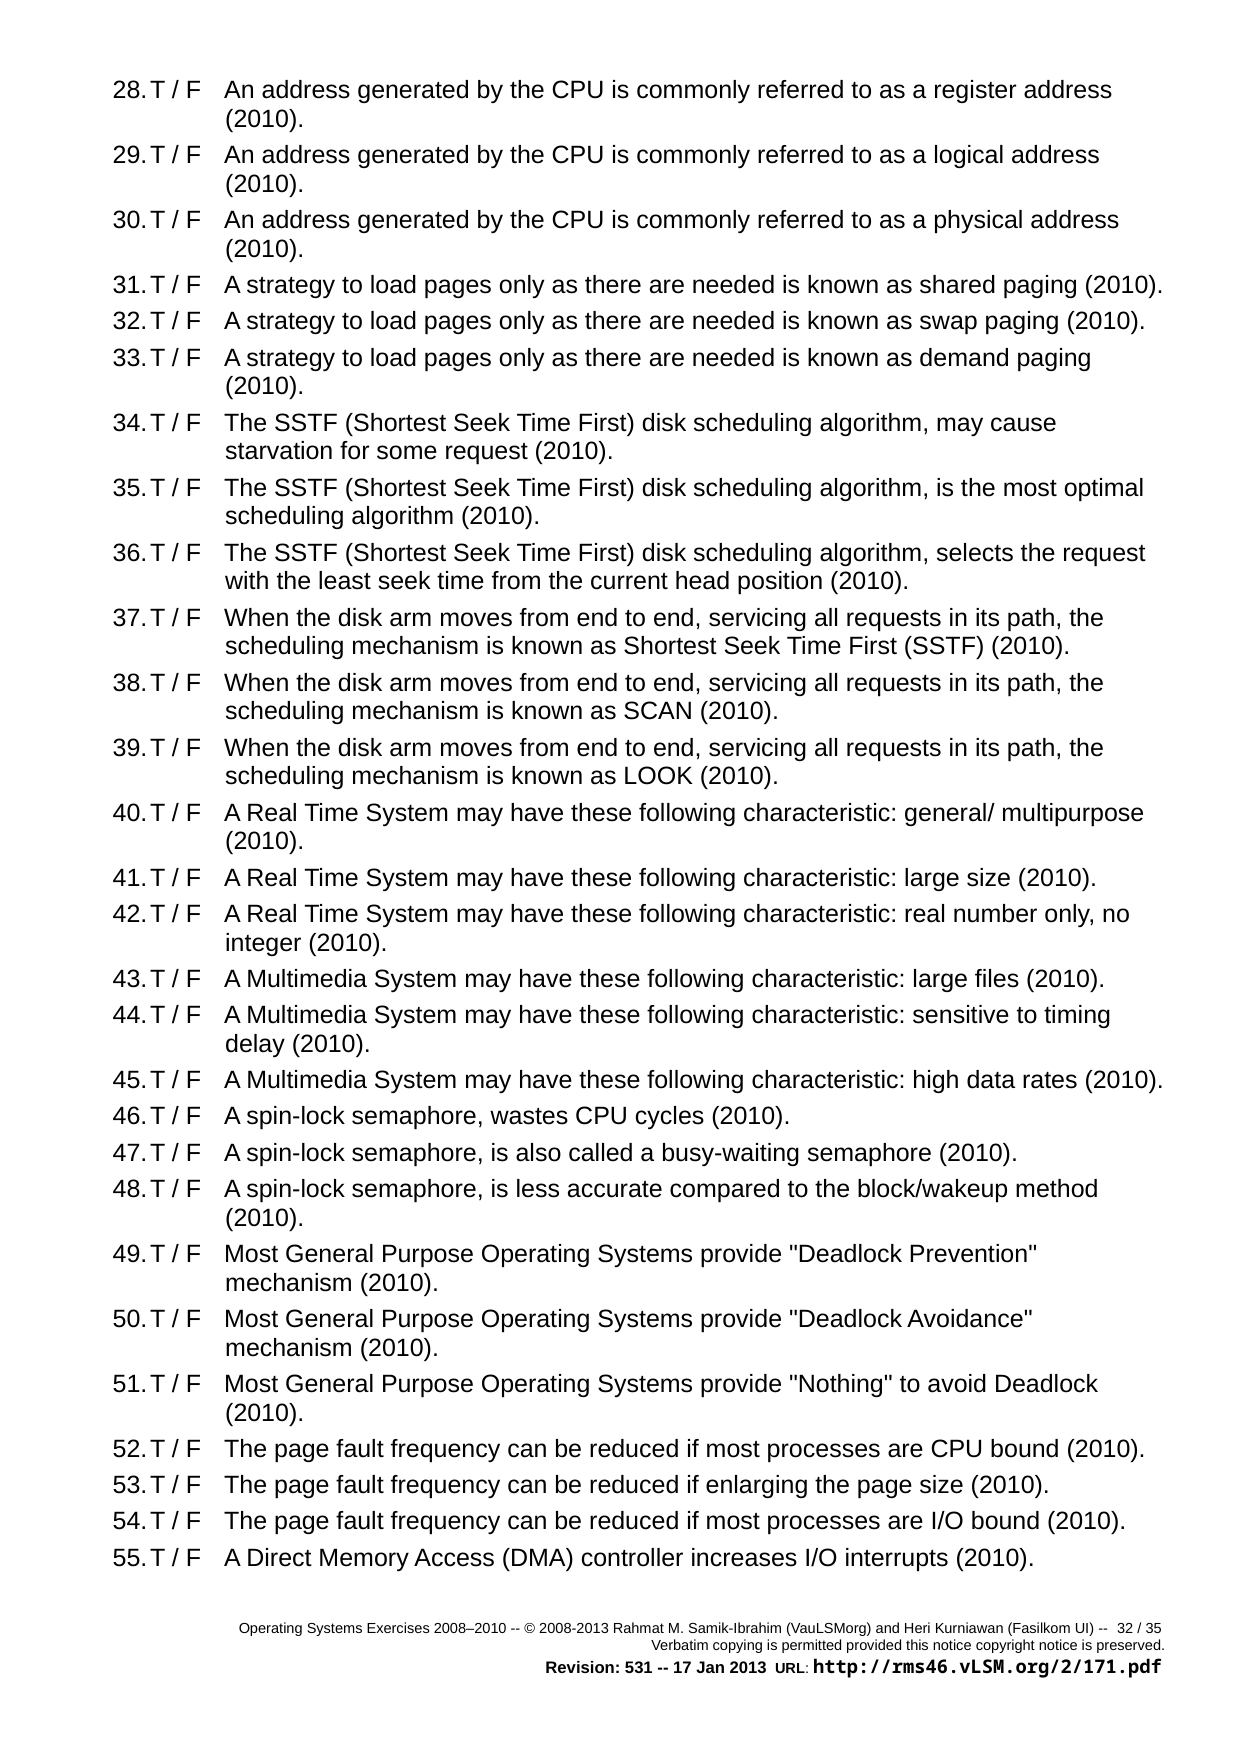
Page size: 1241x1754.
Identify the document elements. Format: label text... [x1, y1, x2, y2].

list T / F When the disk arm moves from end to end, servicing all requests in its path, the scheduling mechanism is known as SCAN (2010). [112, 667, 1166, 725]
list T / F A Multimedia System may have these following characteristic: high data rates (2010). [112, 1065, 1166, 1094]
list T / F A strategy to load pages only as there are needed is known as shared paging (2010). [112, 270, 1166, 299]
list T / F A spin-lock semaphore, is less accurate compared to the block/wakeup method (2010). [112, 1174, 1166, 1231]
list T / F A spin-lock semaphore, wastes CPU cycles (2010). [112, 1101, 1166, 1130]
list T / F The page fault frequency can be reduced if most processes are CPU bound (2010). [112, 1434, 1166, 1462]
list T / F A Real Time System may have these following characteristic: real number only, no integer (2010). [112, 899, 1166, 956]
list T / F An address generated by the CPU is commonly referred to as a physical address (2010). [112, 205, 1166, 262]
list T / F A Multimedia System may have these following characteristic: large files (2010). [112, 964, 1166, 992]
list T / F The page fault frequency can be reduced if enlarging the page size (2010). [112, 1470, 1166, 1499]
list T / F Most General Purpose Operating Systems provide "Nothing" to avoid Deadlock (2010). [112, 1369, 1166, 1426]
list T / F When the disk arm moves from end to end, servicing all requests in its path, the scheduling mechanism is known as Shortest Seek Time First (SSTF) (2010). [112, 602, 1166, 660]
list T / F Most General Purpose Operating Systems provide "Deadlock Avoidance" mechanism (2010). [112, 1304, 1166, 1361]
list T / F A Multimedia System may have these following characteristic: sensitive to timing delay (2010). [112, 1000, 1166, 1057]
list T / F The page fault frequency can be reduced if most processes are I/O bound (2010). [112, 1506, 1166, 1535]
list T / F A strategy to load pages only as there are needed is known as demand paging (2010). [112, 342, 1166, 400]
list T / F A Real Time System may have these following characteristic: general/ multipurpose (2010). [112, 797, 1166, 855]
list T / F A strategy to load pages only as there are needed is known as swap paging (2010). [112, 306, 1166, 335]
list T / F A spin-lock semaphore, is also called a busy-waiting semaphore (2010). [112, 1137, 1166, 1166]
list T / F An address generated by the CPU is commonly referred to as a logical address (2010). [112, 140, 1166, 197]
list T / F The SSTF (Shortest Seek Time First) disk scheduling algorithm, is the most optimal scheduling algorithm (2010). [112, 472, 1166, 530]
list T / F Most General Purpose Operating Systems provide "Deadlock Prevention" mechanism (2010). [112, 1239, 1166, 1296]
list T / F An address generated by the CPU is commonly referred to as a register address (2010). [112, 75, 1166, 132]
list T / F A Real Time System may have these following characteristic: large size (2010). [112, 862, 1166, 891]
list T / F A Direct Memory Access (DMA) controller increases I/O interrupts (2010). [112, 1542, 1166, 1571]
list T / F The SSTF (Shortest Seek Time First) disk scheduling algorithm, may cause starvation for some request (2010). [112, 407, 1166, 465]
list T / F The SSTF (Shortest Seek Time First) disk scheduling algorithm, selects the request with the least seek time from the current head position (2010). [112, 537, 1166, 595]
list T / F When the disk arm moves from end to end, servicing all requests in its path, the scheduling mechanism is known as LOOK (2010). [112, 732, 1166, 790]
